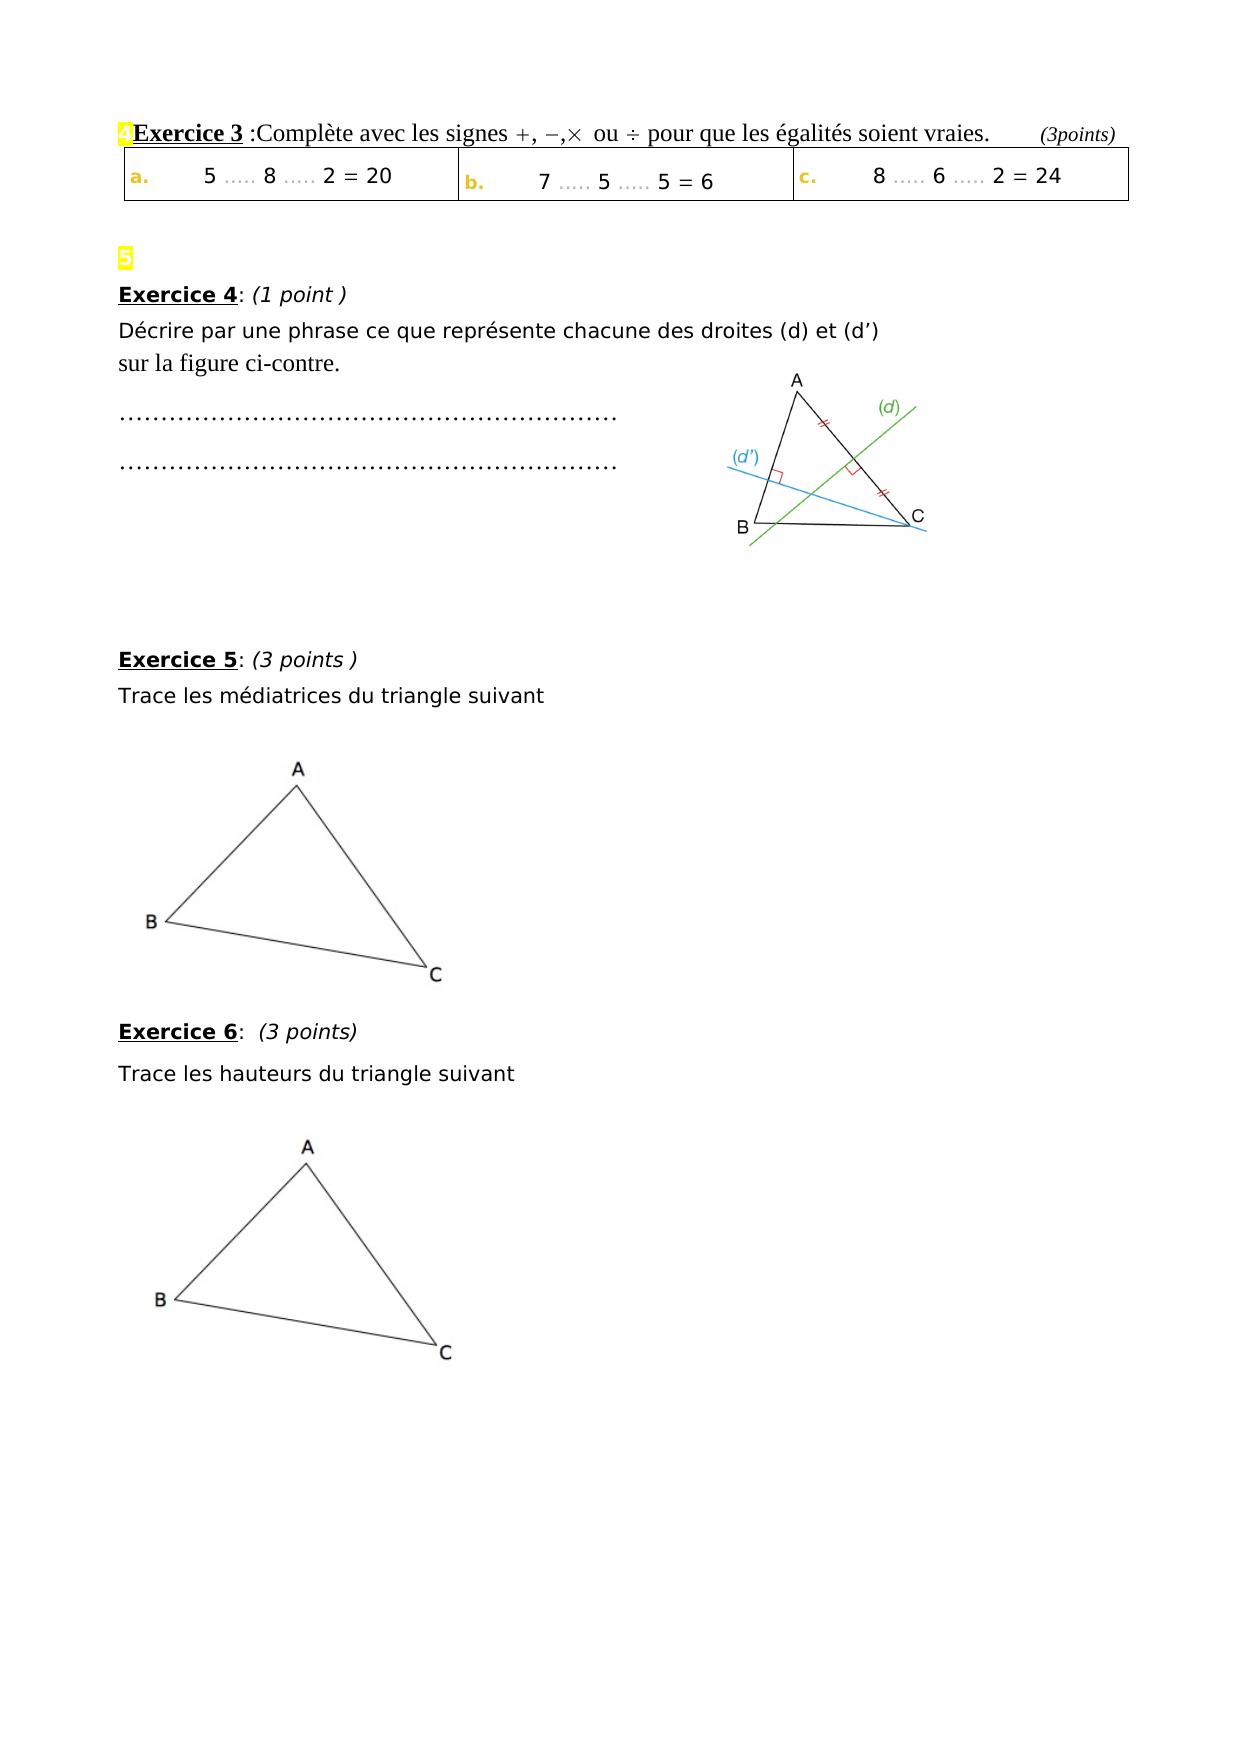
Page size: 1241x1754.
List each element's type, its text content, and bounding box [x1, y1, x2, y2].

subtitle Exercice 4: (1 point ) [118, 283, 1122, 307]
picture [125, 745, 461, 994]
subtitle Trace les hauteurs du triangle suivant [118, 1062, 1122, 1086]
subtitle Trace les médiatrices du triangle suivant [118, 684, 1122, 708]
text [930, 397, 1122, 426]
table_header 8 ..... 6 ..... 2  24 [794, 148, 1128, 200]
subtitle Exercice 6: (3 points) [118, 1020, 1122, 1044]
picture [134, 1123, 470, 1372]
text …………………………………………………… [118, 397, 718, 426]
picture [718, 362, 930, 552]
subtitle Exercice 3 :Complète avec les signes , −,× ou ÷ pour que les égalités soient vraies. (3points) [118, 118, 1122, 147]
text sur la figure ci-contre. [118, 348, 1122, 376]
text [930, 446, 1122, 474]
subtitle Exercice 5: (3 points ) [118, 648, 1122, 672]
table_header 7 ..... 5 ..... 5  6 [459, 148, 793, 200]
text …………………………………………………… [118, 446, 718, 474]
table_header 5 ..... 8 ..... 2  20 [125, 148, 458, 200]
text Décrire par une phrase ce que représente chacune des droites (d) et (d’) [118, 319, 1122, 343]
